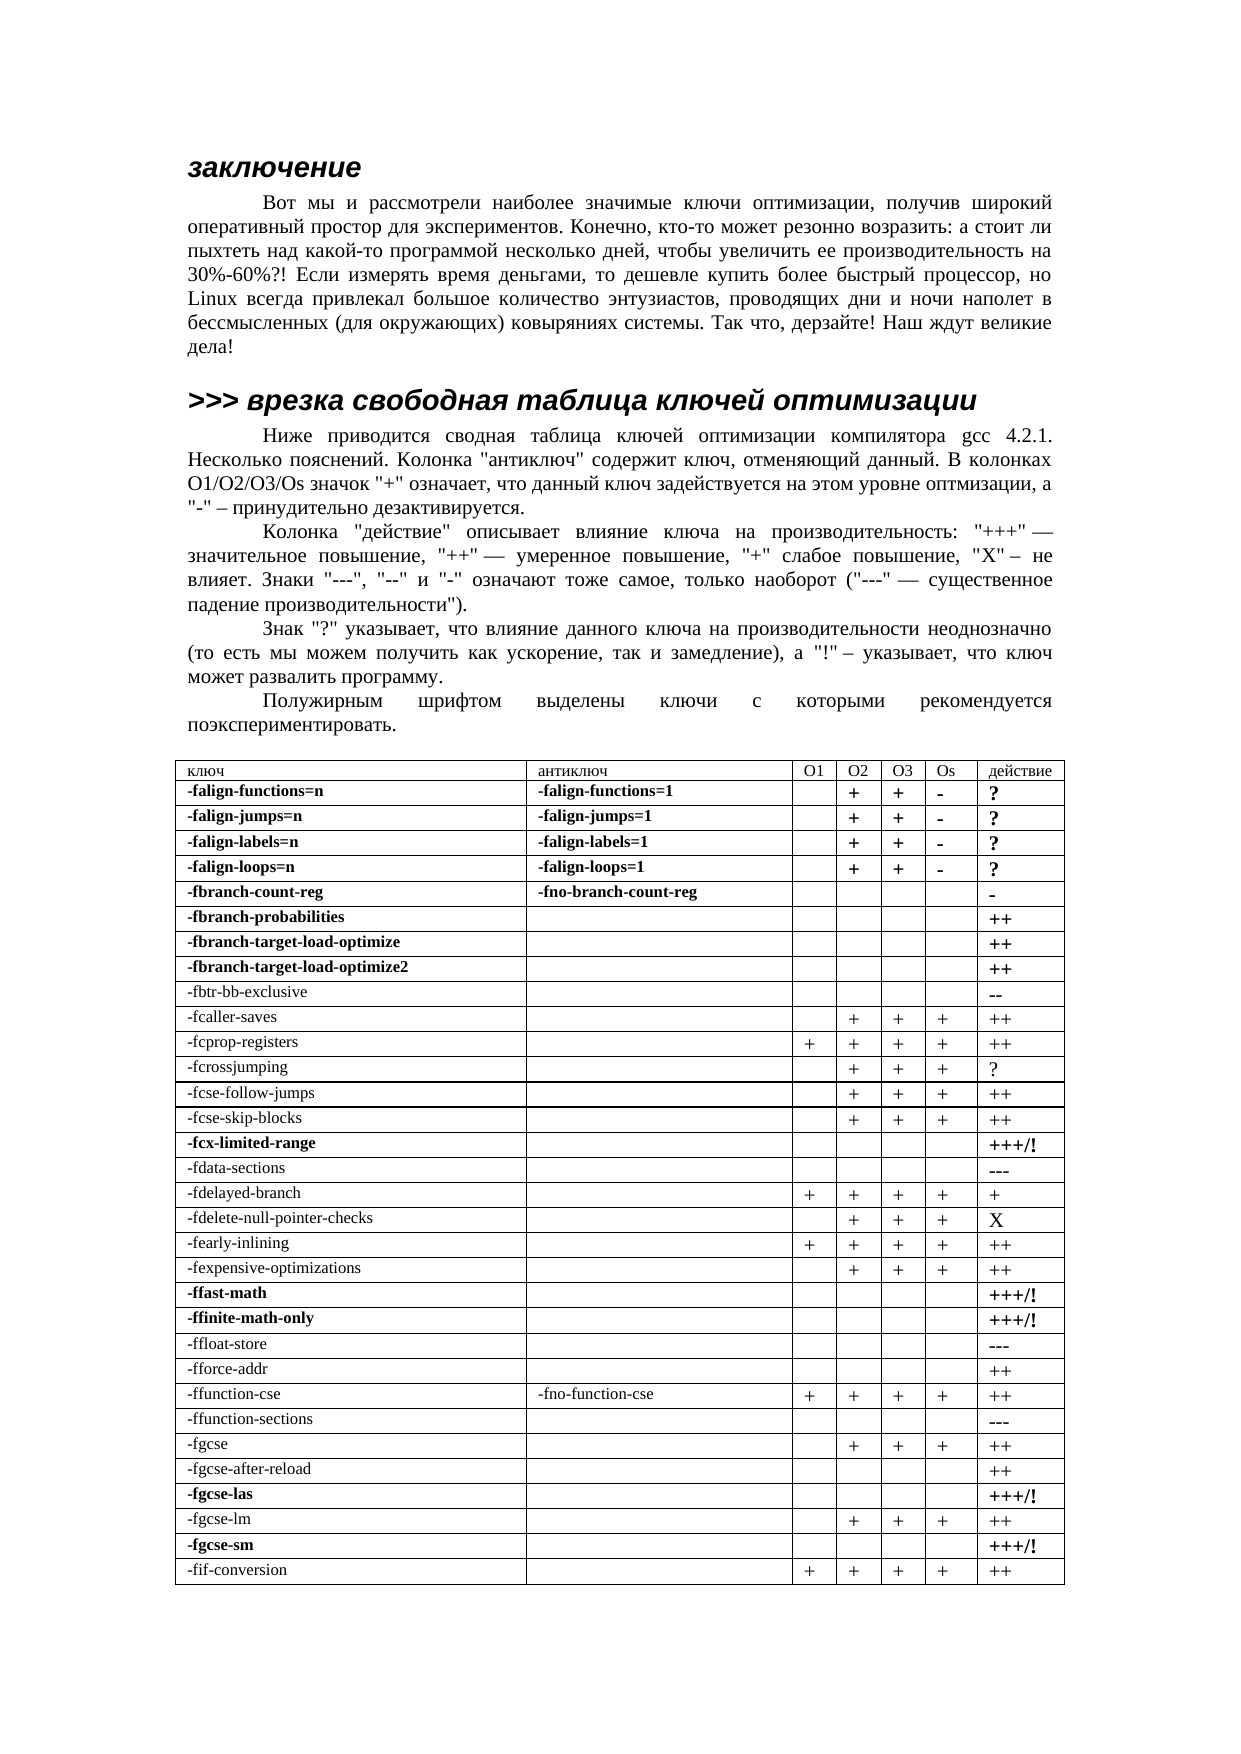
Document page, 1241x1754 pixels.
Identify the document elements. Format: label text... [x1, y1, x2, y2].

subtitle >>> врезка свободная таблица ключей оптимизации [187, 383, 1053, 417]
table_header ключ [176, 761, 526, 780]
table_cell -falign-loops=1 [527, 856, 792, 881]
table_cell -falign-jumps=1 [527, 806, 792, 830]
table_cell -fno-branch-count-reg [527, 882, 792, 906]
table_cell -falign-labels=n [176, 831, 526, 855]
table_cell + [837, 806, 881, 830]
table_cell [793, 806, 836, 830]
table_cell [793, 1534, 836, 1558]
table_cell [793, 1459, 836, 1483]
table_cell +++/! [978, 1534, 1064, 1558]
table_cell [527, 1158, 792, 1182]
table_cell ++ [978, 1509, 1064, 1533]
table_cell + [882, 1384, 925, 1408]
table_cell -ffunction-cse [176, 1384, 526, 1408]
table_cell + [837, 856, 881, 881]
table_cell [793, 1283, 836, 1307]
table_cell [837, 882, 881, 906]
table_cell [793, 1158, 836, 1182]
table_cell + [793, 1384, 836, 1408]
table_cell -fdelayed-branch [176, 1183, 526, 1207]
table_cell [926, 1334, 977, 1357]
table_cell + [793, 1233, 836, 1257]
table_cell [793, 1007, 836, 1031]
table_cell + [793, 1559, 836, 1583]
table_cell ++ [978, 1233, 1064, 1257]
text Знак "?" указывает, что влияние данного ключа на производительности неоднозначно (то есть мы можем получить как ускорение, так и замедление), а "!" – указывает, что ключ может развалить программу. [187, 616, 1053, 688]
table_cell + [882, 1183, 925, 1207]
table_cell + [926, 1108, 977, 1132]
table_cell -fif-conversion [176, 1559, 526, 1583]
table_cell + [882, 1108, 925, 1132]
table_cell + [926, 1434, 977, 1458]
table_cell ++ [978, 1032, 1064, 1056]
table_cell -ffinite-math-only [176, 1308, 526, 1332]
table_cell ++ [978, 1083, 1064, 1106]
table_cell + [882, 1258, 925, 1282]
table_cell ++ [978, 1007, 1064, 1031]
table_cell + [793, 1032, 836, 1056]
table_cell [793, 831, 836, 855]
table_cell +++/! [978, 1133, 1064, 1157]
table_cell -fcse-follow-jumps [176, 1083, 526, 1106]
table_cell [926, 1409, 977, 1433]
table_cell ++ [978, 1359, 1064, 1383]
table_cell + [837, 1108, 881, 1132]
table_cell -falign-jumps=n [176, 806, 526, 830]
table_cell [527, 1359, 792, 1383]
table_cell [882, 1283, 925, 1307]
table_cell [926, 907, 977, 931]
table_cell + [882, 1032, 925, 1056]
table_cell [926, 1133, 977, 1157]
table_cell ? [978, 1057, 1064, 1081]
table_cell -fdelete-null-pointer-checks [176, 1208, 526, 1232]
table_cell + [926, 1509, 977, 1533]
table_cell [882, 1359, 925, 1383]
table_cell [882, 882, 925, 906]
table_cell + [837, 781, 881, 805]
table_cell [793, 1434, 836, 1458]
table_cell -fgcse-sm [176, 1534, 526, 1558]
table_cell + [882, 1559, 925, 1583]
table_cell [527, 1258, 792, 1282]
table_cell [926, 982, 977, 1006]
table_cell [793, 781, 836, 805]
table_cell [527, 1308, 792, 1332]
table_cell [793, 1083, 836, 1106]
table_cell + [837, 1384, 881, 1408]
table_cell [793, 1509, 836, 1533]
table_cell [882, 1409, 925, 1433]
table_cell --- [978, 1158, 1064, 1182]
table_cell [793, 907, 836, 931]
table_cell [882, 1334, 925, 1357]
table_cell -fcse-skip-blocks [176, 1108, 526, 1132]
table_cell + [837, 1208, 881, 1232]
table_cell + [882, 1007, 925, 1031]
table_cell [926, 1459, 977, 1483]
table_cell -fbranch-target-load-optimize [176, 932, 526, 956]
table_cell - [926, 831, 977, 855]
table_cell [527, 1183, 792, 1207]
table_cell + [837, 1509, 881, 1533]
table_cell +++/! [978, 1484, 1064, 1508]
table_cell ++ [978, 932, 1064, 956]
table_cell --- [978, 1409, 1064, 1433]
table_cell [793, 1108, 836, 1132]
text Полужирным шрифтом выделены ключи с которыми рекомендуется поэкспериментировать. [187, 688, 1053, 736]
table_cell + [926, 1258, 977, 1282]
table_cell + [926, 1007, 977, 1031]
table_cell [882, 1133, 925, 1157]
table_cell [882, 982, 925, 1006]
table_cell [527, 982, 792, 1006]
table_cell [882, 1484, 925, 1508]
table_cell + [926, 1559, 977, 1583]
table_cell -fearly-inlining [176, 1233, 526, 1257]
table_cell [882, 932, 925, 956]
text Вот мы и рассмотрели наиболее значимые ключи оптимизации, получив широкий оперативный простор для экспериментов. Конечно, кто-то может резонно возразить: а стоит ли пыхтеть над какой-то программой несколько дней, чтобы увеличить ее производительность на 30%-60%?! Если измерять время деньгами, то дешевле купить более быстрый процессор, но Linux всегда привлекал большое количество энтузиастов, проводящих дни и ночи наполет в бессмысленных (для окружающих) ковыряниях системы. Так что, дерзайте! Наш ждут великие дела! [187, 190, 1053, 358]
table_cell -falign-loops=n [176, 856, 526, 881]
table_cell -fgcse-las [176, 1484, 526, 1508]
table_cell + [837, 1258, 881, 1282]
table_cell [793, 1359, 836, 1383]
table_cell -ffast-math [176, 1283, 526, 1307]
table_cell ? [978, 856, 1064, 881]
table_cell - [926, 806, 977, 830]
table_cell -ffunction-sections [176, 1409, 526, 1433]
table_cell + [837, 1559, 881, 1583]
table_cell [926, 1158, 977, 1182]
table_cell + [837, 1083, 881, 1106]
table_cell -fbranch-target-load-optimize2 [176, 957, 526, 981]
table_cell [527, 1334, 792, 1357]
table_header действие [978, 761, 1064, 780]
table_cell [837, 932, 881, 956]
table_header Os [926, 761, 977, 780]
table_cell [793, 957, 836, 981]
table_cell ++ [978, 1108, 1064, 1132]
subtitle заключение [187, 150, 1053, 183]
table_cell [527, 1083, 792, 1106]
table_cell [793, 1057, 836, 1081]
table_cell + [837, 1057, 881, 1081]
table_cell [793, 856, 836, 881]
table_header O2 [837, 761, 881, 780]
text Колонка "действие" описывает влияние ключа на производительность: "+++" — значительное повышение, "++" — умеренное повышение, "+" слабое повышение, "X" – не влияет. Знаки "---", "--" и "-" означают тоже самое, только наоборот ("---" — существенное падение производительности"). [187, 519, 1053, 616]
table_cell ++ [978, 1459, 1064, 1483]
table_cell - [926, 781, 977, 805]
table_cell -fcx-limited-range [176, 1133, 526, 1157]
table_cell + [882, 1057, 925, 1081]
table_cell [527, 1108, 792, 1132]
table_cell + [926, 1057, 977, 1081]
table_cell [527, 1459, 792, 1483]
table_cell + [837, 1183, 881, 1207]
table_cell -fgcse-lm [176, 1509, 526, 1533]
table_cell [793, 1208, 836, 1232]
table_cell + [926, 1233, 977, 1257]
table_cell + [926, 1208, 977, 1232]
table_cell [882, 907, 925, 931]
table_cell -falign-functions=n [176, 781, 526, 805]
table_cell [926, 1283, 977, 1307]
table_header O3 [882, 761, 925, 780]
table_cell + [882, 856, 925, 881]
table_cell [837, 1334, 881, 1357]
table_cell + [793, 1183, 836, 1207]
table_cell -fgcse-after-reload [176, 1459, 526, 1483]
table_cell [837, 1459, 881, 1483]
table_cell -fbranch-count-reg [176, 882, 526, 906]
table_cell [527, 1032, 792, 1056]
table_cell [527, 1409, 792, 1433]
table_cell [882, 1459, 925, 1483]
table_cell [527, 1133, 792, 1157]
table_cell [882, 1534, 925, 1558]
table_cell --- [978, 1334, 1064, 1357]
table_cell + [837, 831, 881, 855]
table_cell [926, 932, 977, 956]
table_cell [527, 1057, 792, 1081]
table_cell [527, 1283, 792, 1307]
table_cell ++ [978, 907, 1064, 931]
table_cell [926, 1484, 977, 1508]
table_cell + [882, 1233, 925, 1257]
table_cell [527, 932, 792, 956]
table_cell ++ [978, 1258, 1064, 1282]
table_cell + [882, 1434, 925, 1458]
table_cell [527, 1233, 792, 1257]
table_cell [837, 1484, 881, 1508]
table_cell [837, 1409, 881, 1433]
table_cell ++ [978, 1384, 1064, 1408]
table_cell X [978, 1208, 1064, 1232]
table_cell [527, 1208, 792, 1232]
table_cell [837, 1308, 881, 1332]
table_cell + [837, 1032, 881, 1056]
text Ниже приводится сводная таблица ключей оптимизации компилятора gcc 4.2.1. Несколько пояснений. Колонка "антиключ" содержит ключ, отменяющий данный. В колонках O1/O2/O3/Os значок "+" означает, что данный ключ задействуется на этом уровне оптмизации, а "-" – принудительно дезактивируется. [187, 423, 1053, 519]
table_cell [793, 1258, 836, 1282]
table_cell [527, 907, 792, 931]
table_cell [527, 1559, 792, 1583]
table_cell [837, 1534, 881, 1558]
table_cell [527, 1509, 792, 1533]
table_cell + [837, 1434, 881, 1458]
table_cell + [837, 1007, 881, 1031]
table_cell + [882, 1083, 925, 1106]
table_header антиключ [527, 761, 792, 780]
table_cell + [882, 1208, 925, 1232]
table_cell +++/! [978, 1308, 1064, 1332]
table_cell [793, 1409, 836, 1433]
table_cell + [837, 1233, 881, 1257]
table_cell + [882, 1509, 925, 1533]
table_cell [837, 1133, 881, 1157]
table_cell [527, 1534, 792, 1558]
table_cell [926, 882, 977, 906]
table_cell [793, 1133, 836, 1157]
table_cell -fcrossjumping [176, 1057, 526, 1081]
table_cell + [926, 1083, 977, 1106]
table_cell [793, 882, 836, 906]
table_cell ? [978, 806, 1064, 830]
table_cell - [978, 882, 1064, 906]
table_cell -ffloat-store [176, 1334, 526, 1357]
table_cell -fdata-sections [176, 1158, 526, 1182]
table_cell [837, 1359, 881, 1383]
table_cell ++ [978, 1434, 1064, 1458]
table_cell ? [978, 831, 1064, 855]
table_cell [926, 957, 977, 981]
table_cell [837, 1283, 881, 1307]
table_cell +++/! [978, 1283, 1064, 1307]
table_cell -fcprop-registers [176, 1032, 526, 1056]
table_cell -fexpensive-optimizations [176, 1258, 526, 1282]
table_cell ++ [978, 1559, 1064, 1583]
table_cell ++ [978, 957, 1064, 981]
table_cell + [882, 831, 925, 855]
table_cell + [882, 781, 925, 805]
table_cell [882, 1158, 925, 1182]
table_cell [837, 957, 881, 981]
table_cell [837, 982, 881, 1006]
table_cell + [882, 806, 925, 830]
table_cell -fgcse [176, 1434, 526, 1458]
table_cell [926, 1308, 977, 1332]
table_header O1 [793, 761, 836, 780]
table_cell [527, 957, 792, 981]
table_cell -falign-functions=1 [527, 781, 792, 805]
table_cell ? [978, 781, 1064, 805]
table_cell [882, 957, 925, 981]
table_cell -fbtr-bb-exclusive [176, 982, 526, 1006]
table_cell + [978, 1183, 1064, 1207]
table_cell [527, 1434, 792, 1458]
table_cell [837, 907, 881, 931]
table_cell [793, 1334, 836, 1357]
table_cell -fcaller-saves [176, 1007, 526, 1031]
table_cell -- [978, 982, 1064, 1006]
table_cell [926, 1534, 977, 1558]
table_cell + [926, 1183, 977, 1207]
table_cell -fno-function-cse [527, 1384, 792, 1408]
table_cell [837, 1158, 881, 1182]
table_cell [527, 1007, 792, 1031]
table_cell + [926, 1032, 977, 1056]
table_cell [793, 1308, 836, 1332]
table_cell [793, 982, 836, 1006]
table_cell [793, 1484, 836, 1508]
table_cell - [926, 856, 977, 881]
table_cell [926, 1359, 977, 1383]
table_cell + [926, 1384, 977, 1408]
table_cell [527, 1484, 792, 1508]
table_cell -fbranch-probabilities [176, 907, 526, 931]
table_cell [882, 1308, 925, 1332]
table_cell -fforce-addr [176, 1359, 526, 1383]
table_cell [793, 932, 836, 956]
table_cell -falign-labels=1 [527, 831, 792, 855]
